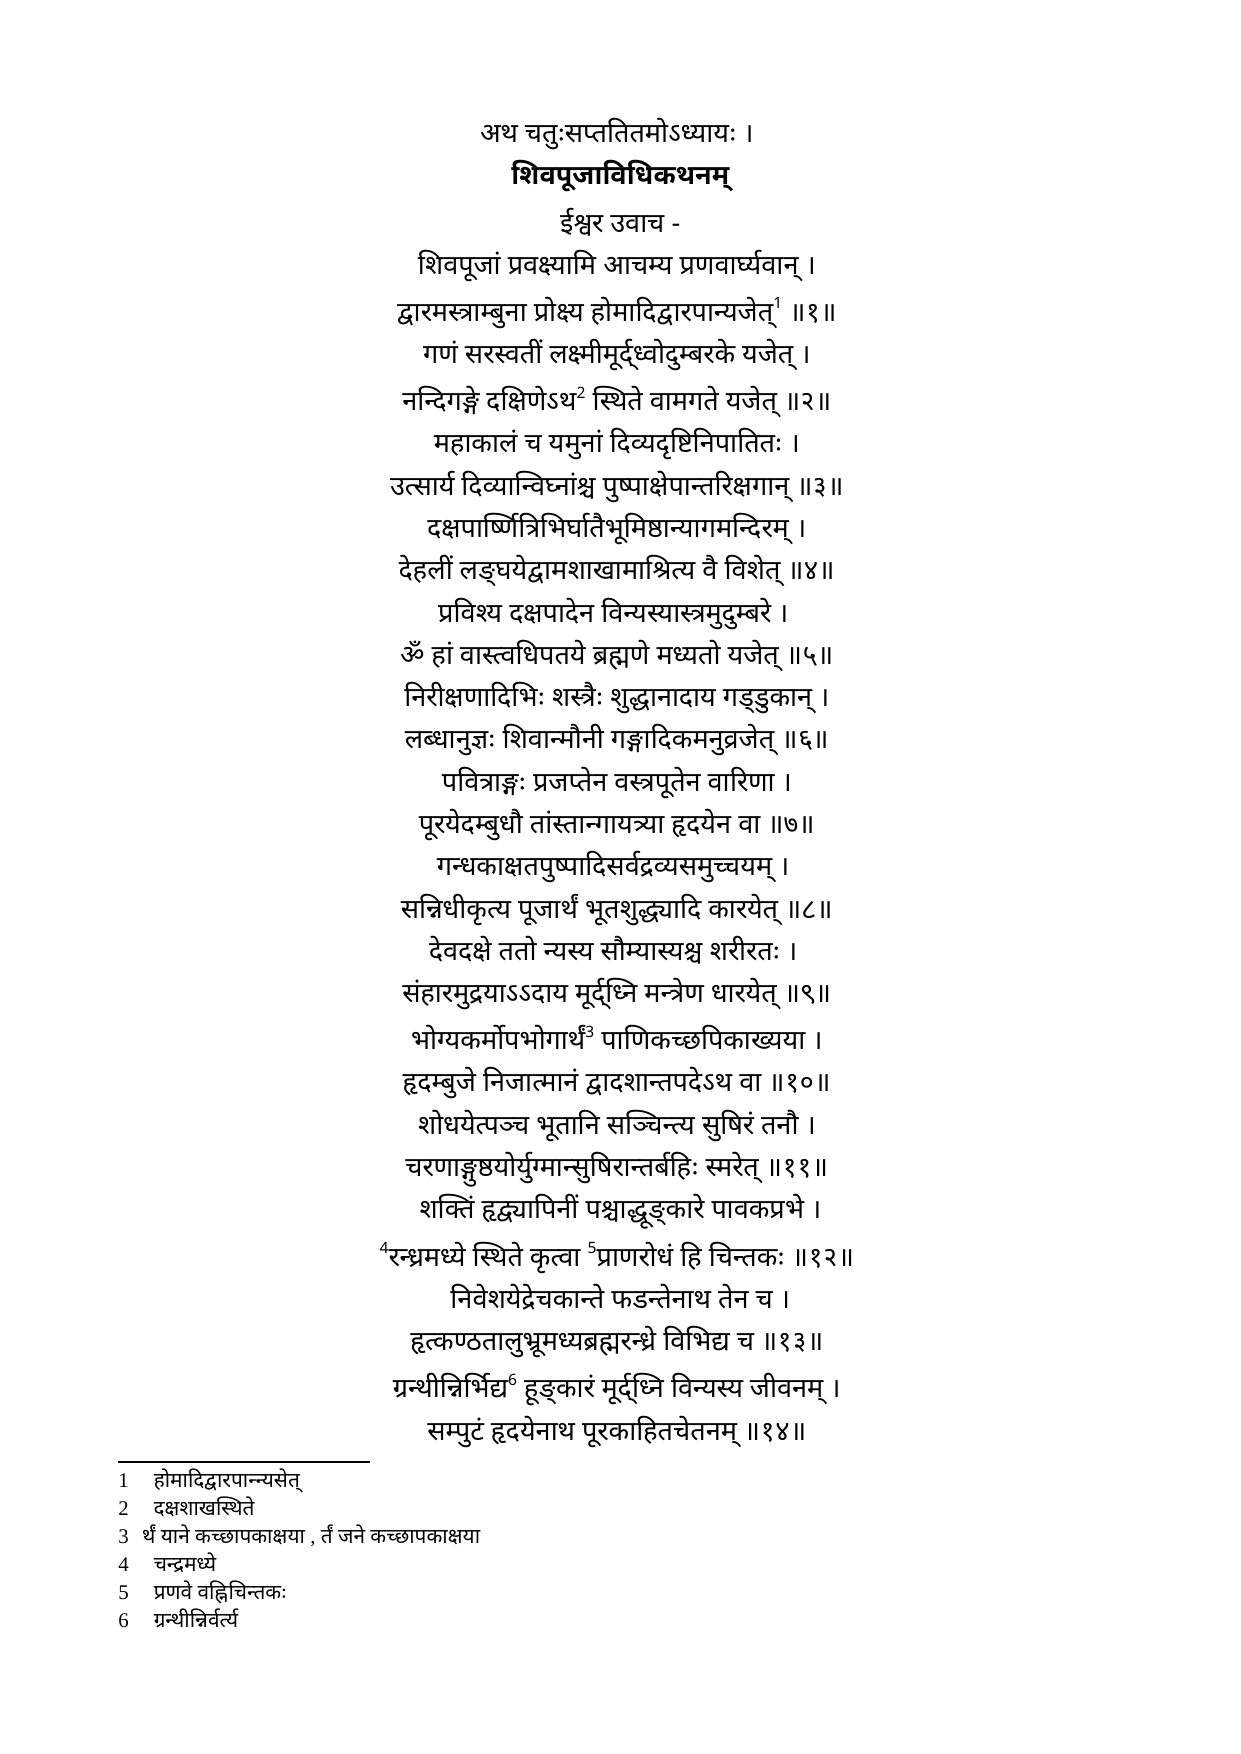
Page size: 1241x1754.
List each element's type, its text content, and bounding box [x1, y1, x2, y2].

text होमादिद्वारपान्न्यसेत् [118, 1468, 1122, 1496]
text ग्रन्थीन्निर्भिद्य हूङ्कारं मूर्द्ध्नि विन्यस्य जीवनम् । सम्पुटं हृदयेनाथ पूरकाहितचेतनम् ॥१४॥ [118, 1369, 1122, 1451]
text ग्रन्थीन्निर्वर्त्य [118, 1608, 1122, 1636]
list र्थं याने कच्छापकाक्षया , र्तं जने कच्छापकाक्षया [118, 1524, 1122, 1552]
text दक्षशाखस्थिते [118, 1496, 1122, 1524]
text प्रणवे वह्निचिन्तकः [118, 1580, 1122, 1608]
text अथ चतुःसप्ततितमोऽध्यायः । [118, 118, 1122, 153]
text निरीक्षणादिभिः शस्त्रैः शुद्धानादाय गड्डुकान् । लब्धानुज्ञः शिवान्मौनी गङ्गादिकमनुव्रजेत् ॥६॥ पवित्राङ्गः प्रजप्तेन वस्त्रपूतेन वारिणा । पूरयेदम्बुधौ तांस्तान्गायत्र्या हृदयेन वा ॥७॥ गन्धकाक्षतपुष्पादिसर्वद्रव्यसमुच्चयम् । सन्निधीकृत्य पूजार्थं भूतशुद्ध्यादि कारयेत् ॥८॥ देवदक्षे ततो न्यस्य सौम्यास्यश्च शरीरतः । संहारमुद्रयाऽऽदाय मूर्द्ध्नि मन्त्रेण धारयेत् ॥९॥ भोग्यकर्मोपभोगार्थं पाणिकच्छपिकाख्यया । हृदम्बुजे निजात्मानं द्वादशान्तपदेऽथ वा ॥१०॥ शोधयेत्पञ्च भूतानि सञ्चिन्त्य सुषिरं तनौ । चरणाङ्गुष्ठयोर्युग्मान्सुषिरान्तर्बहिः स्मरेत् ॥११॥ शक्तिं हृद्व्यापिनीं पश्चाद्धूङ्कारे पावकप्रभे । रन्ध्रमध्ये स्थिते कृत्वा प्राणरोधं हि चिन्तकः ॥१२॥ निवेशयेद्रेचकान्ते फडन्तेनाथ तेन च । हृत्कण्ठतालुभ्रूमध्यब्रह्मरन्ध्रे विभिद्य च ॥१३॥ [118, 682, 1122, 1362]
text चन्द्रमध्ये [118, 1552, 1122, 1580]
text शिवपूजाविधिकथनम् ईश्वर उवाच - शिवपूजां प्रवक्ष्यामि आचम्य प्रणवार्घ्यवान् । द्वारमस्त्राम्बुना प्रोक्ष्य होमादिद्वारपान्यजेत् ॥१॥ गणं सरस्वतीं लक्ष्मीमूर्द्ध्वोदुम्बरके यजेत् । नन्दिगङ्गे दक्षिणेऽथ स्थिते वामगते यजेत् ॥२॥ महाकालं च यमुनां दिव्यदृष्टिनिपातितः । उत्सार्य दिव्यान्विघ्नांश्च पुष्पाक्षेपान्तरिक्षगान् ॥३॥ दक्षपार्ष्णित्रिभिर्घातैभूमिष्ठान्यागमन्दिरम् । देहलीं लङ्घयेद्वामशाखामाश्रित्य वै विशेत् ॥४॥ प्रविश्य दक्षपादेन विन्यस्यास्त्रमुदुम्बरे । ॐ हां वास्त्वधिपतये ब्रह्मणे मध्यतो यजेत् ॥५॥ [118, 160, 1122, 675]
